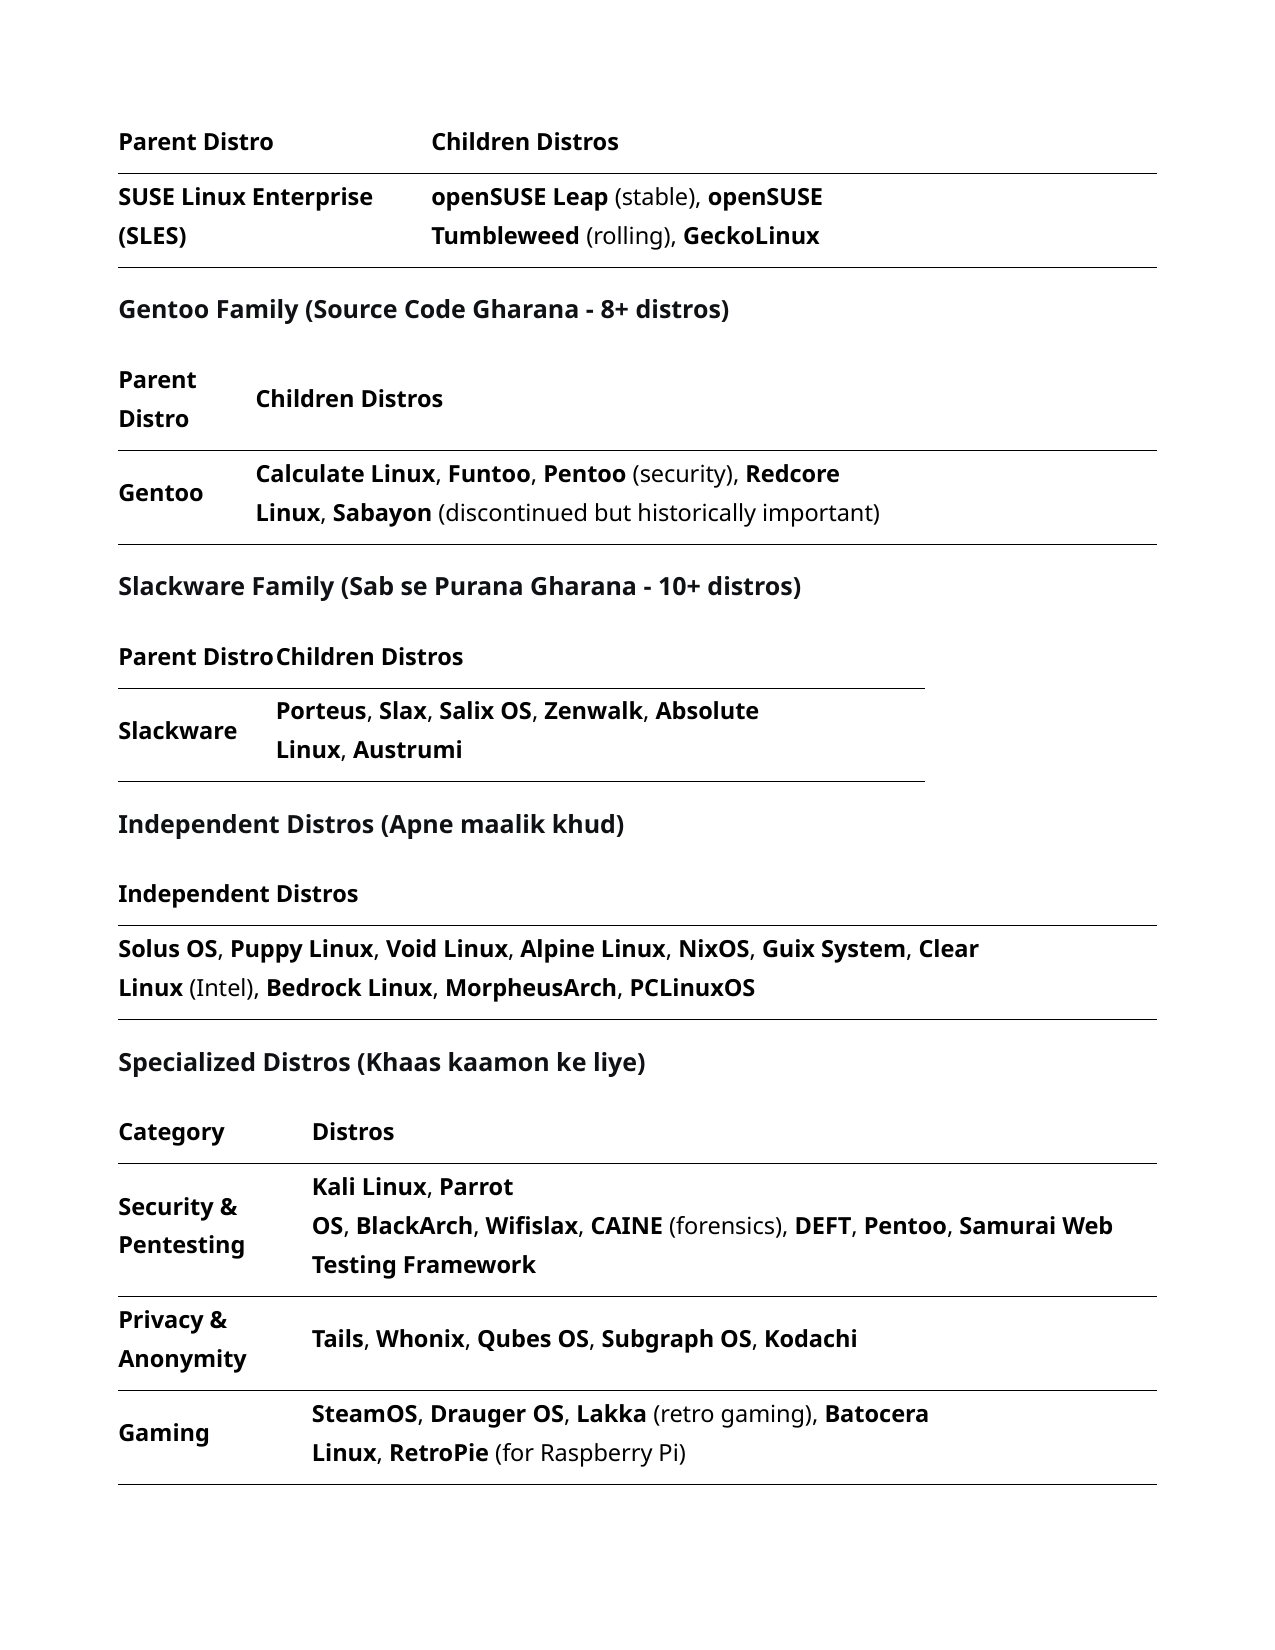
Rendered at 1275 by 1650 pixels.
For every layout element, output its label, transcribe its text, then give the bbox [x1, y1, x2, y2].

table_cell Porteus, Slax, Salix OS, Zenwalk, Absolute Linux, Austrumi [276, 689, 925, 781]
table_header Distros [312, 1109, 1157, 1163]
table_header Children Distros [431, 118, 1157, 173]
table_cell Privacy & Anonymity [118, 1297, 312, 1390]
table_header Independent Distros [118, 871, 1157, 925]
table_cell Gaming [118, 1391, 312, 1484]
table_cell Slackware [118, 689, 276, 781]
table_cell Gentoo [118, 451, 255, 543]
table_cell SteamOS, Drauger OS, Lakka (retro gaming), Batocera Linux, RetroPie (for Raspberry Pi) [312, 1391, 1157, 1484]
table_header Children Distros [255, 356, 1157, 450]
table_cell openSUSE Leap (stable), openSUSE Tumbleweed (rolling), GeckoLinux [431, 174, 1157, 267]
text Slackware Family (Sab se Purana Gharana - 10+ distros) [118, 569, 1157, 603]
text Specialized Distros (Khaas kaamon ke liye) [118, 1044, 1157, 1078]
table_header Children Distros [276, 633, 925, 687]
table_header Parent Distro [118, 633, 276, 687]
table_cell Security & Pentesting [118, 1164, 312, 1296]
table_cell SUSE Linux Enterprise (SLES) [118, 174, 431, 267]
table_header Parent Distro [118, 118, 431, 173]
table_cell Tails, Whonix, Qubes OS, Subgraph OS, Kodachi [312, 1297, 1157, 1390]
text Independent Distros (Apne maalik khud) [118, 806, 1157, 841]
table_cell Calculate Linux, Funtoo, Pentoo (security), Redcore Linux, Sabayon (discontinued but historically important) [255, 451, 1157, 543]
table_header Category [118, 1109, 312, 1163]
text Gentoo Family (Source Code Gharana - 8+ distros) [118, 292, 1157, 326]
table_cell Kali Linux, Parrot OS, BlackArch, Wifislax, CAINE (forensics), DEFT, Pentoo, Samurai Web Testing Framework [312, 1164, 1157, 1296]
table_cell Solus OS, Puppy Linux, Void Linux, Alpine Linux, NixOS, Guix System, Clear Linux (Intel), Bedrock Linux, MorpheusArch, PCLinuxOS [118, 926, 1157, 1019]
table_header Parent Distro [118, 356, 255, 450]
